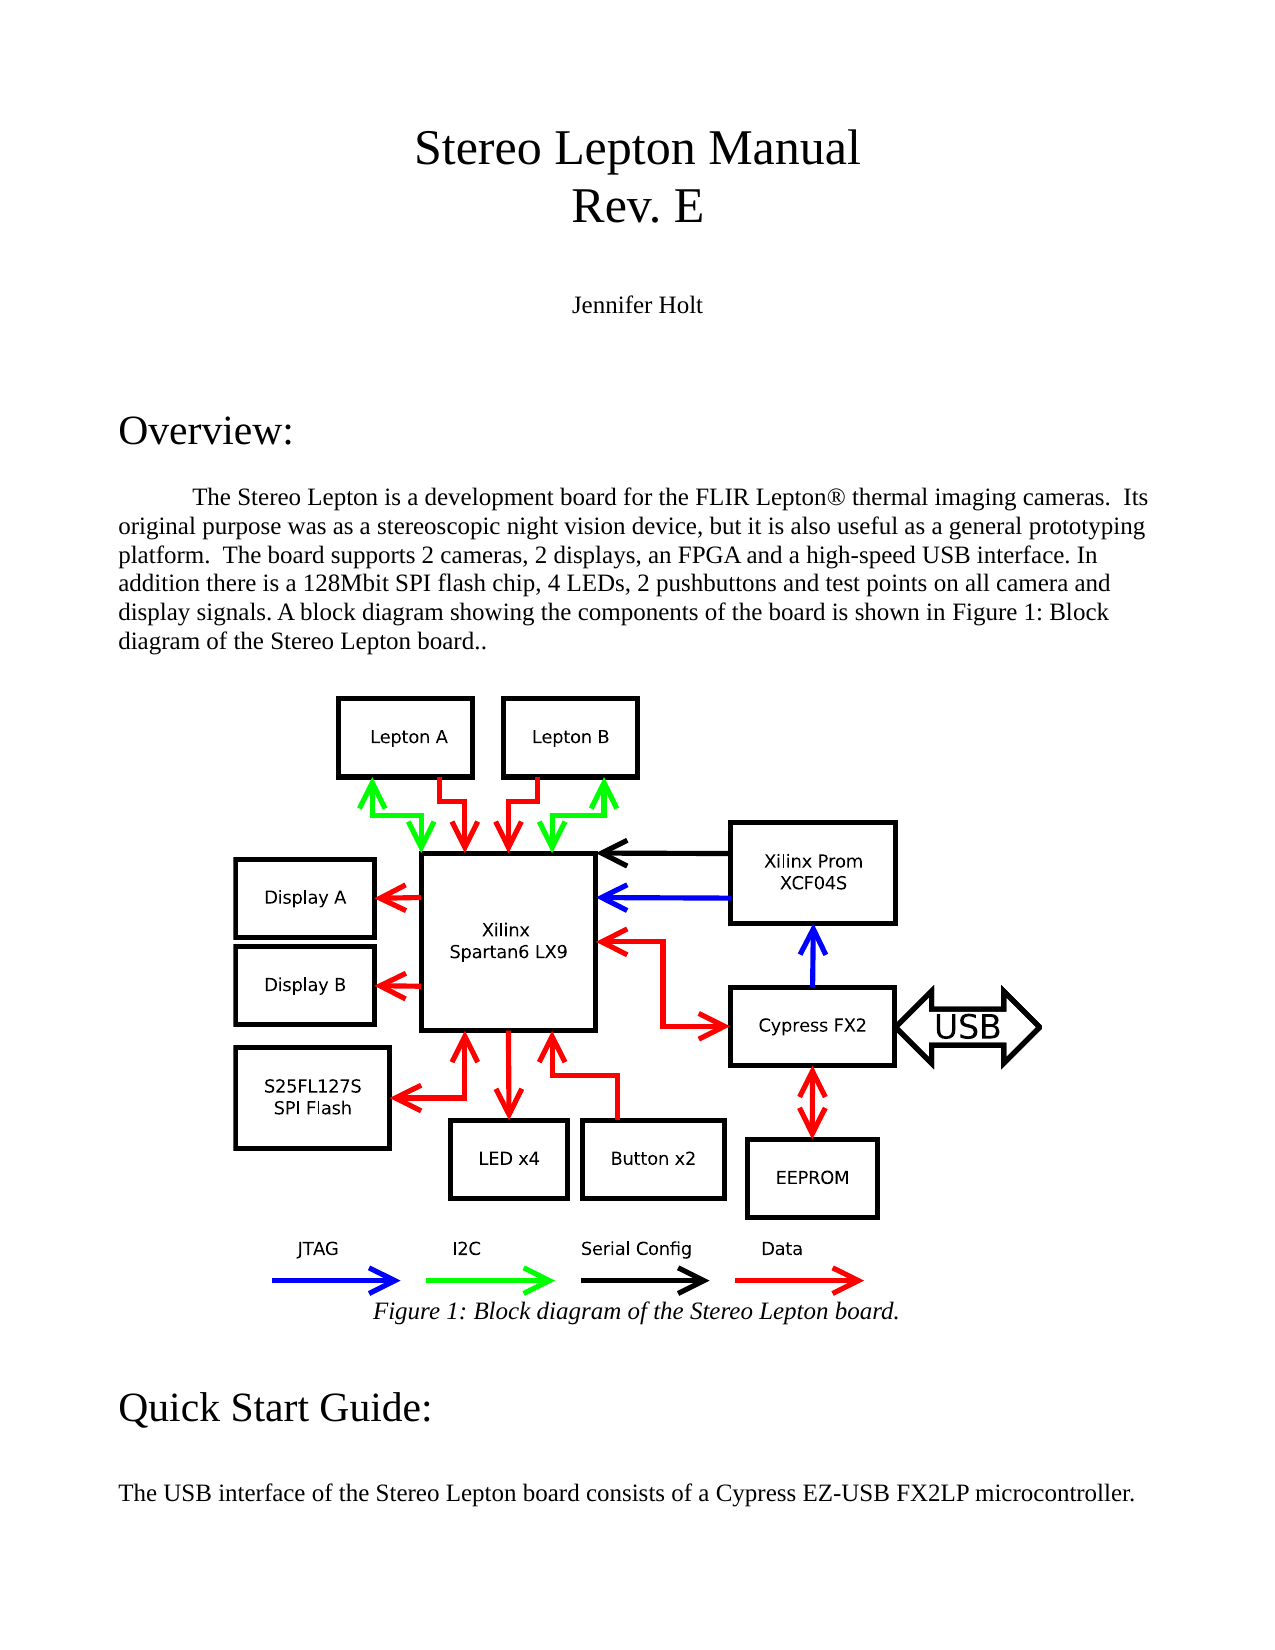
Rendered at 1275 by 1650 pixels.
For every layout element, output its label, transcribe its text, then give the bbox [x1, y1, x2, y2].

text Rev. E [118, 176, 1157, 233]
text Overview: [118, 406, 1157, 453]
text Quick Start Guide: [118, 1382, 1157, 1430]
text The USB interface of the Stereo Lepton board consists of a Cypress EZ-USB FX2LP microcontroller. [118, 1478, 1157, 1507]
text The Stereo Lepton is a development board for the FLIR Lepton® thermal imaging cameras. Its original purpose was as a stereoscopic night vision device, but it is also useful as a general prototyping platform. The board supports 2 cameras, 2 displays, an FPGA and a high-speed USB interface. In addition there is a 128Mbit SPI flash chip, 4 LEDs, 2 pushbuttons and test points on all camera and display signals. A block diagram showing the components of the board is shown in Figure 1: Block diagram of the Stereo Lepton board.. [118, 482, 1157, 655]
text Stereo Lepton Manual [118, 118, 1157, 176]
text Jennifer Holt [118, 291, 1157, 319]
text Figure 1: Block diagram of the Stereo Lepton board. [233, 1297, 1042, 1325]
